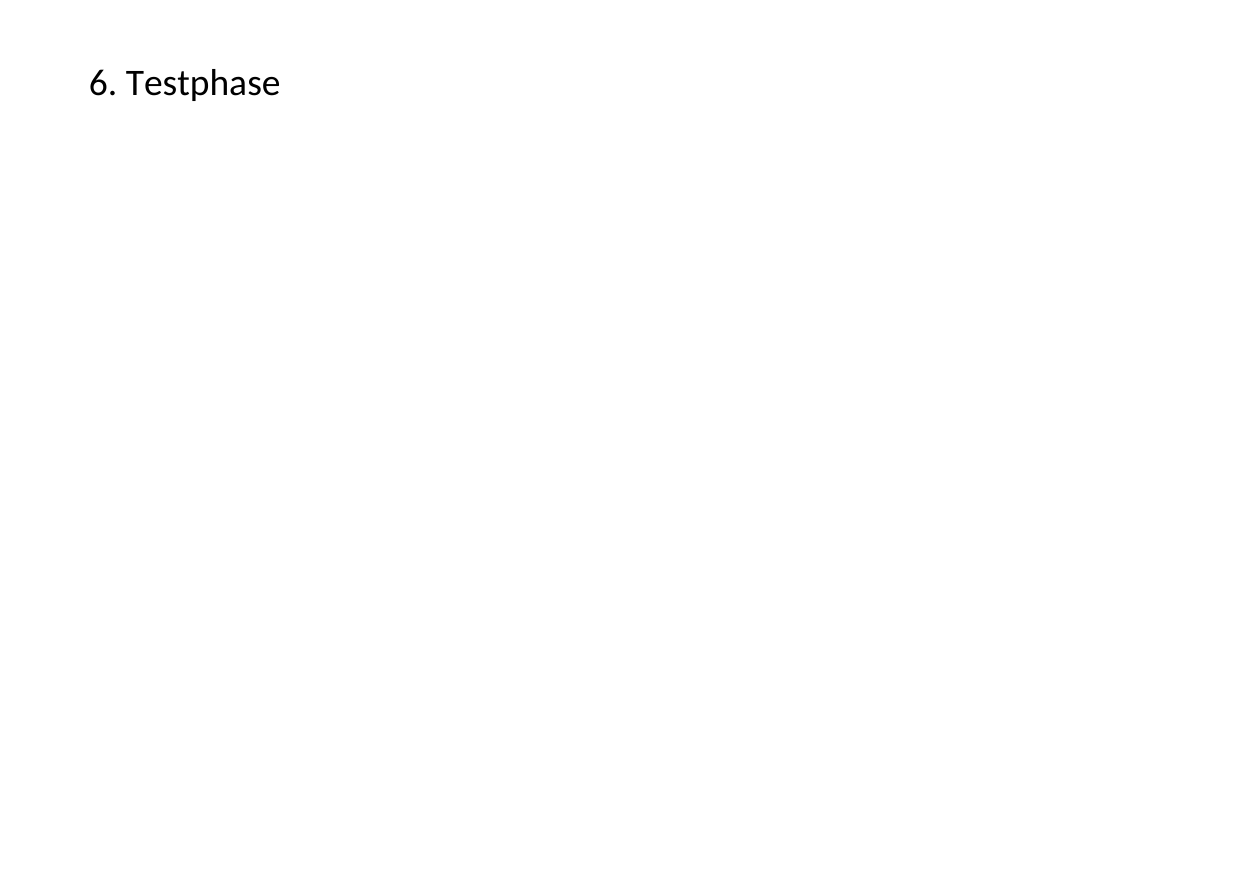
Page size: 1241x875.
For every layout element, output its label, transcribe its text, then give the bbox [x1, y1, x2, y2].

text 6. Testphase [89, 59, 1152, 105]
